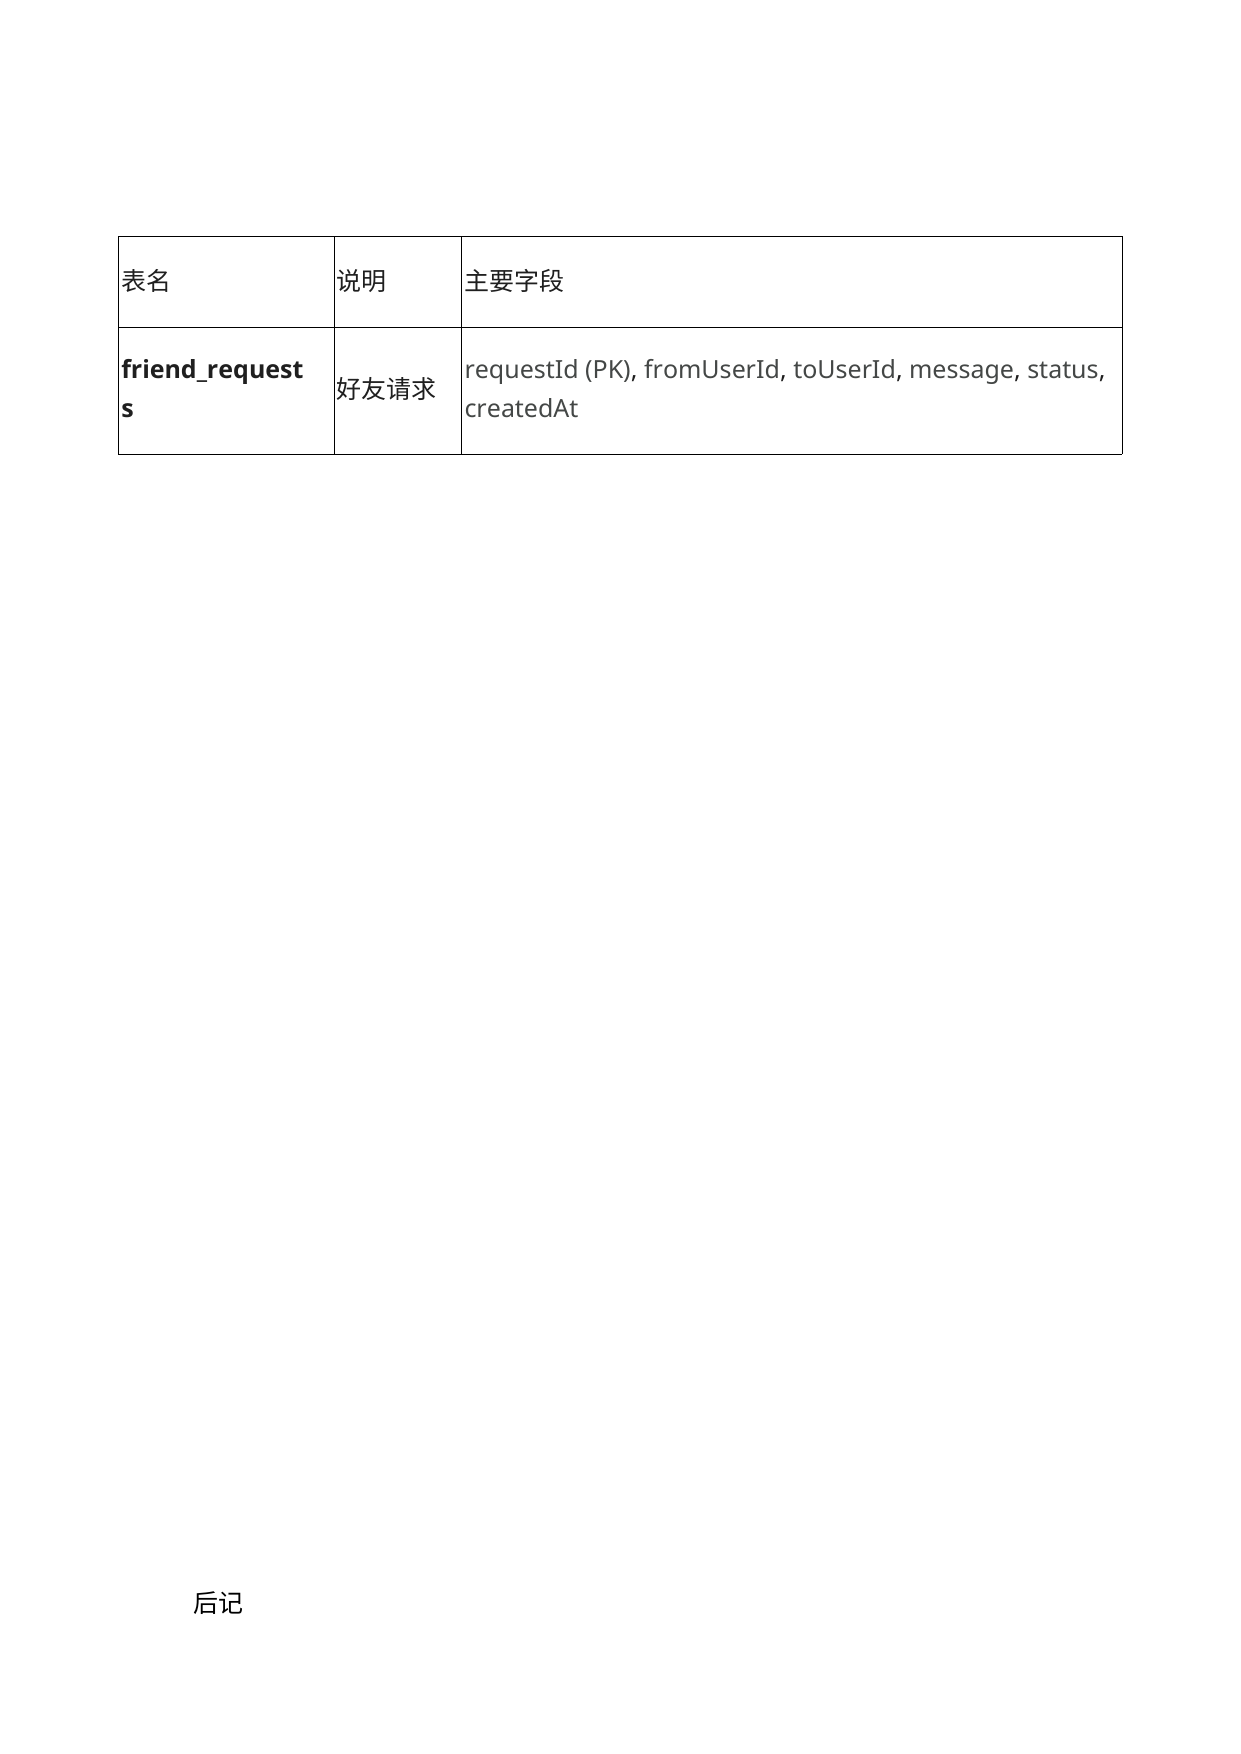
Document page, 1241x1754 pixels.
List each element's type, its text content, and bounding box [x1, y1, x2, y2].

table_cell friend_requests [119, 328, 334, 453]
table_cell 好友请求 [335, 328, 461, 453]
table_header 表名 [119, 237, 334, 327]
table_header 主要字段 [462, 237, 1122, 327]
list 后记 [156, 1584, 1122, 1620]
table_header 说明 [335, 237, 461, 327]
table_cell requestId (PK), fromUserId, toUserId, message, status, createdAt [462, 328, 1122, 453]
